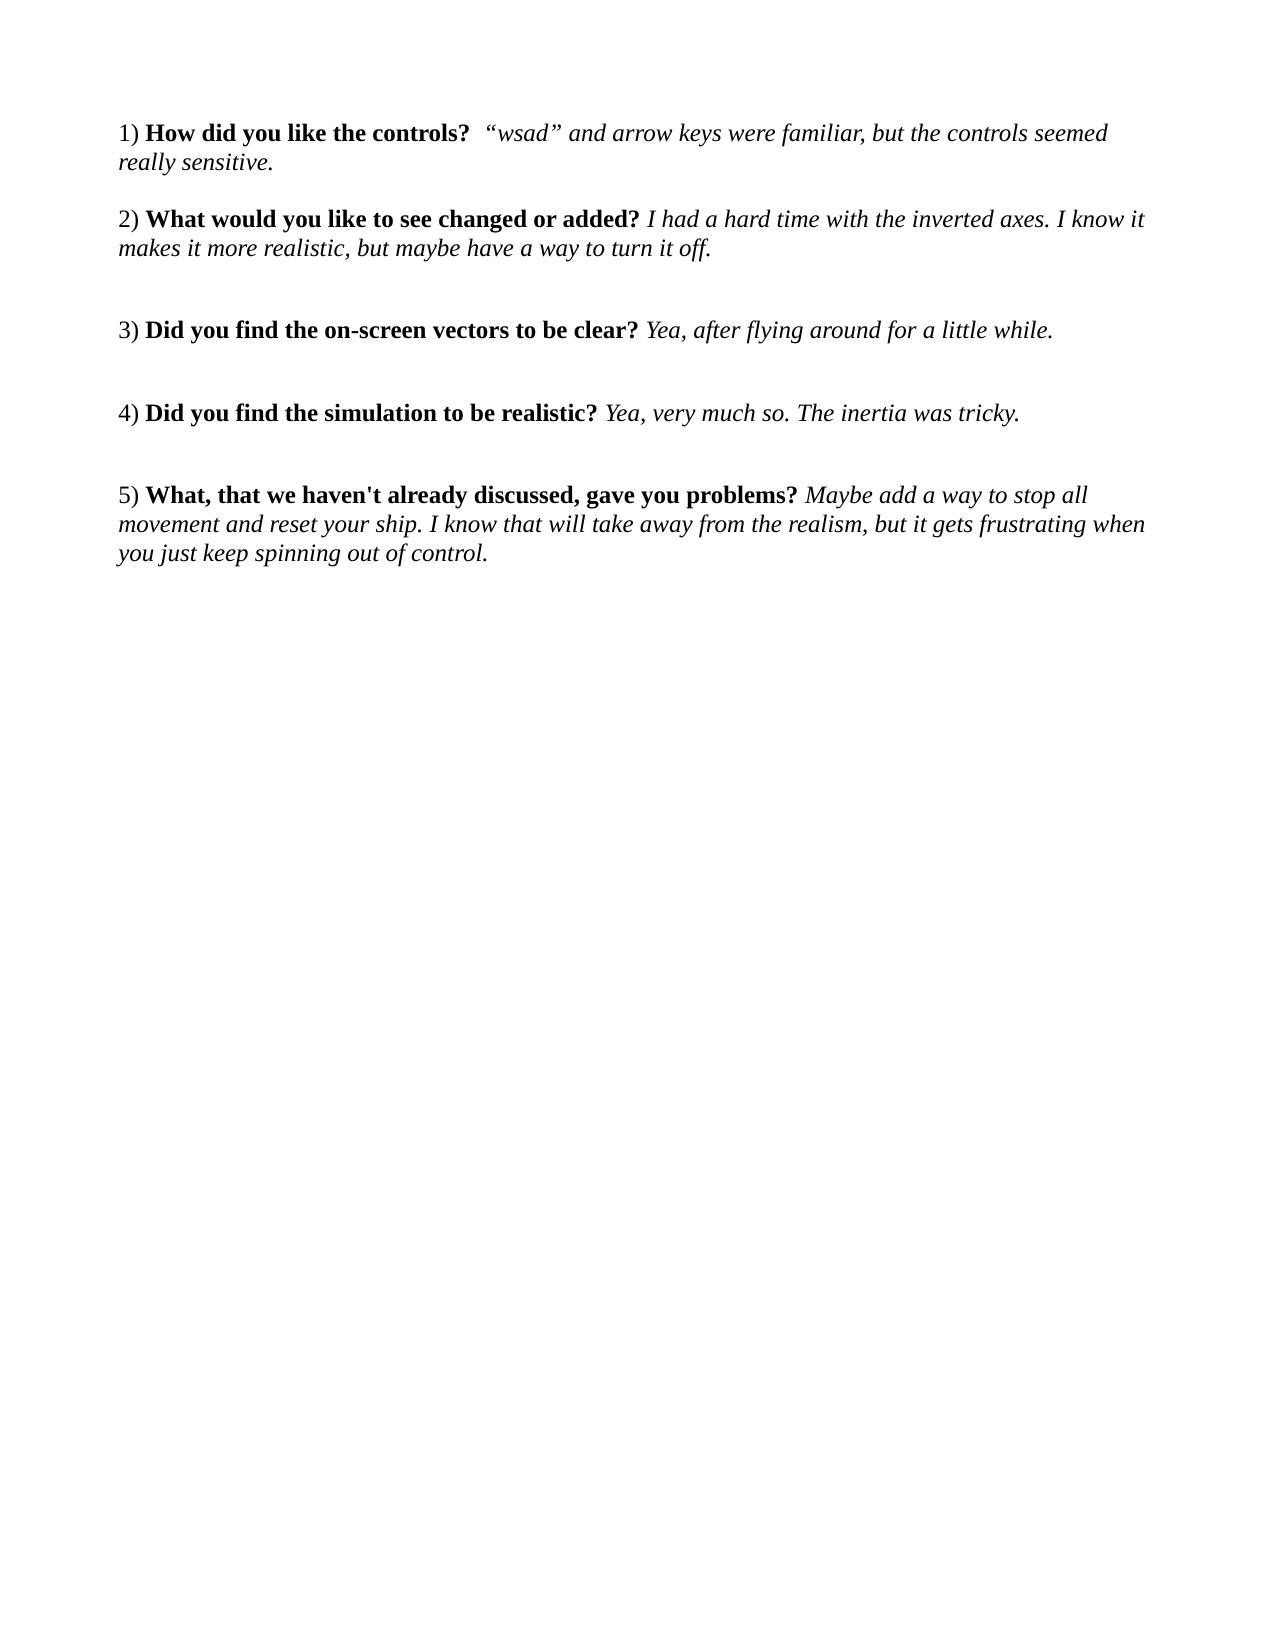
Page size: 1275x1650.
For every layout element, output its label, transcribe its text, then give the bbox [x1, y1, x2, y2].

text 1) How did you like the controls? “wsad” and arrow keys were familiar, but the controls seemed really sensitive. [118, 118, 1157, 176]
text 5) What, that we haven't already discussed, gave you problems? Maybe add a way to stop all movement and reset your ship. I know that will take away from the realism, but it gets frustrating when you just keep spinning out of control. [118, 481, 1157, 567]
text 2) What would you like to see changed or added? I had a hard time with the inverted axes. I know it makes it more realistic, but maybe have a way to turn it off. [118, 204, 1157, 262]
text 4) Did you find the simulation to be realistic? Yea, very much so. The inertia was tricky. [118, 398, 1157, 427]
text 3) Did you find the on-screen vectors to be clear? Yea, after flying around for a little while. [118, 316, 1157, 344]
